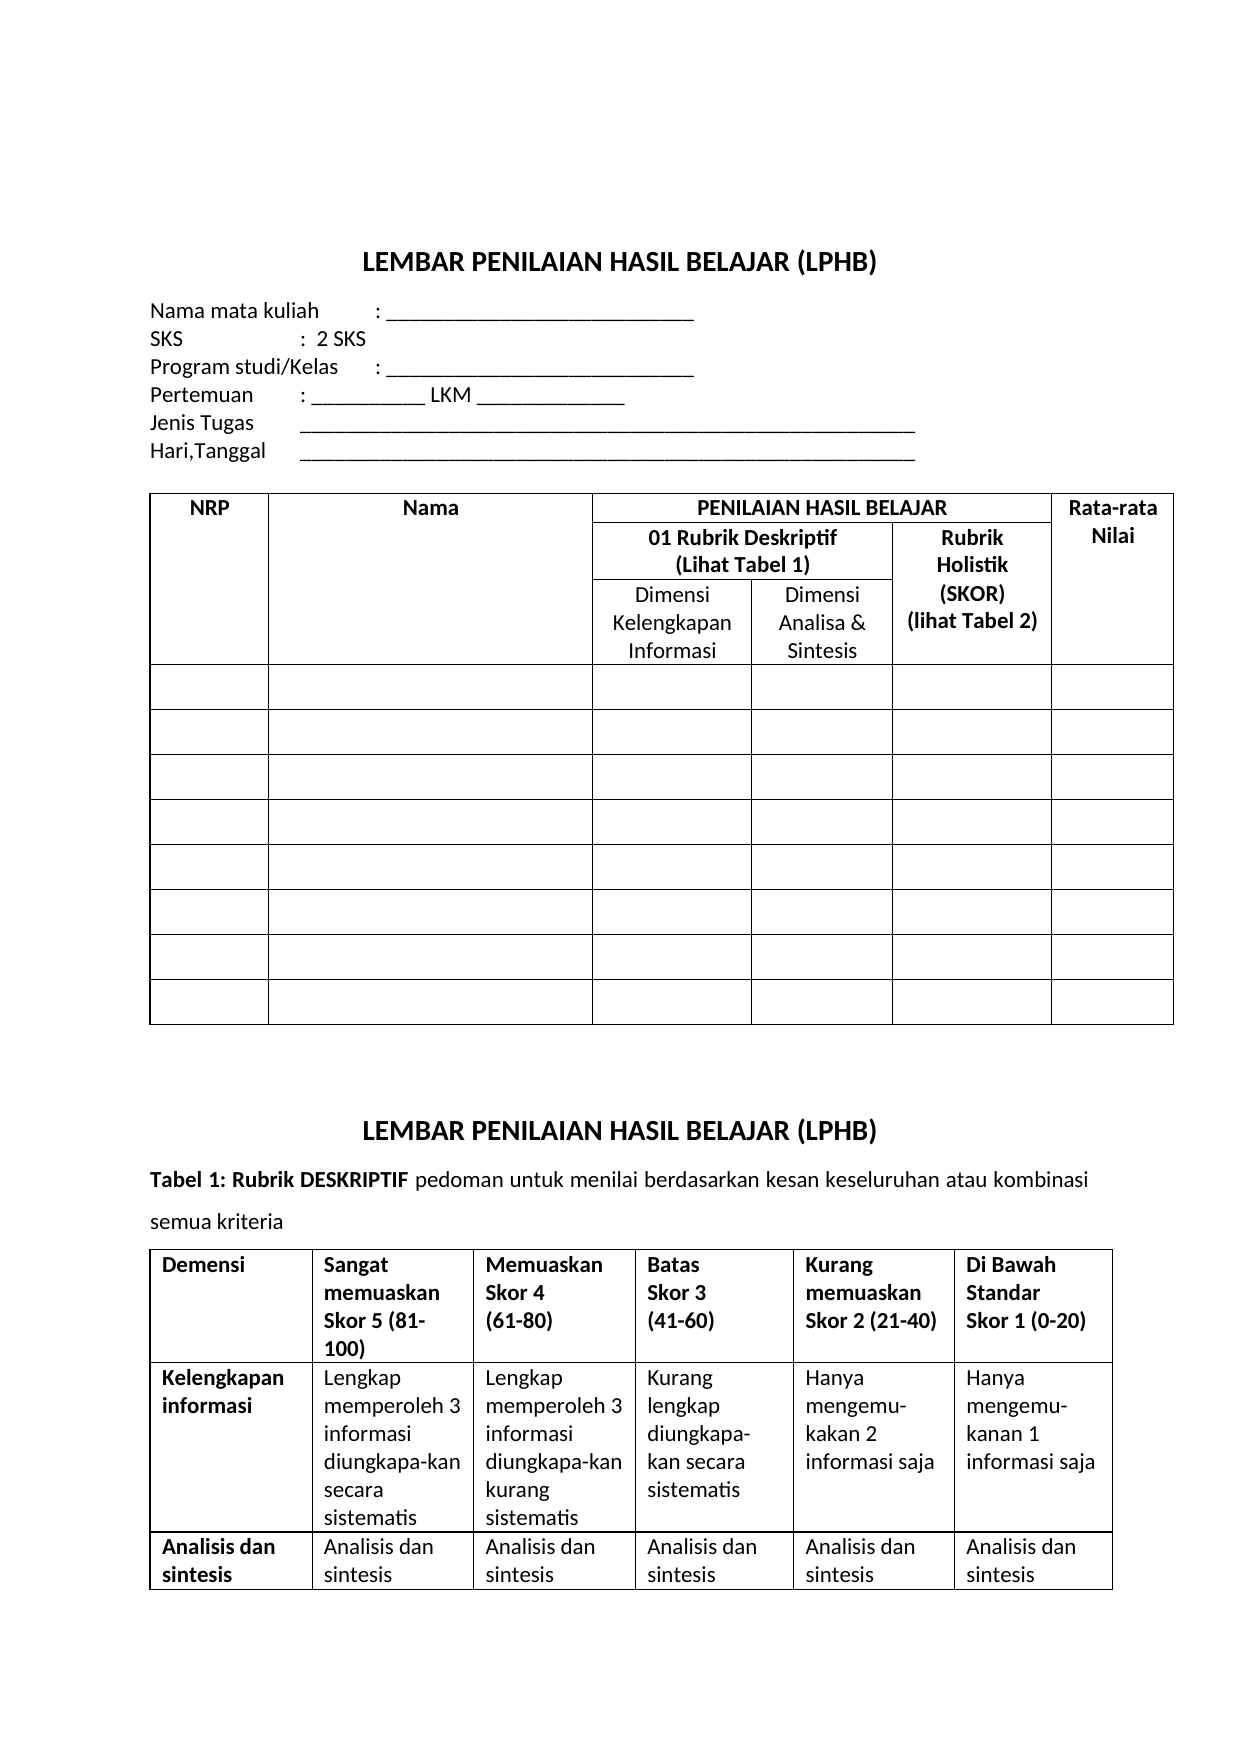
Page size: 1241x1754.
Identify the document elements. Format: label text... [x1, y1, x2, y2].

table_cell [151, 710, 268, 754]
table_cell [593, 710, 751, 754]
table_header Batas Skor 3 (41-60) [636, 1250, 793, 1362]
table_cell [752, 710, 892, 754]
table_cell [151, 665, 268, 709]
table_cell [752, 935, 892, 979]
table_cell [893, 845, 1051, 889]
table_cell [752, 980, 892, 1024]
table_cell [1052, 890, 1173, 934]
subtitle Pertemuan : __________ LKM _____________ [150, 380, 1090, 408]
table_cell [151, 845, 268, 889]
table_cell Analisis dan sintesis [794, 1533, 954, 1588]
table_header Rata-rata Nilai [1052, 494, 1173, 664]
table_cell [1052, 980, 1173, 1024]
subtitle LEMBAR PENILAIAN HASIL BELAJAR (LPHB) [150, 243, 1090, 278]
table_cell Analisis dan sintesis [313, 1533, 473, 1588]
table_header Kurang memuaskan Skor 2 (21-40) [794, 1250, 954, 1362]
table_cell Lengkap memperoleh 3 informasi diungkapa-kan secara sistematis [313, 1363, 473, 1531]
table_cell Kelengkapan informasi [151, 1363, 312, 1531]
table_cell [893, 935, 1051, 979]
table_cell [752, 845, 892, 889]
table_header Memuaskan Skor 4 (61-80) [474, 1250, 635, 1362]
table_cell [893, 800, 1051, 844]
table_cell [269, 980, 592, 1024]
subtitle Nama mata kuliah : ___________________________ [150, 296, 1090, 324]
table_header Nama [269, 494, 592, 664]
table_cell Hanya mengemu-kanan 1 informasi saja [955, 1363, 1112, 1531]
table_cell [269, 665, 592, 709]
table_cell [269, 890, 592, 934]
table_cell [269, 845, 592, 889]
table_header Demensi [151, 1250, 312, 1362]
table_cell [752, 665, 892, 709]
table_cell Analisis dan sintesis [955, 1533, 1112, 1588]
table_cell [1052, 710, 1173, 754]
table_cell [1052, 665, 1173, 709]
table_cell [593, 980, 751, 1024]
table_cell [593, 665, 751, 709]
table_cell [593, 845, 751, 889]
table_cell [752, 800, 892, 844]
table_cell [593, 935, 751, 979]
table_cell [269, 935, 592, 979]
table_cell Analisis dan sintesis [474, 1533, 635, 1588]
table_cell Dimensi Kelengkapan Informasi [593, 580, 751, 664]
table_cell [151, 890, 268, 934]
table_cell Lengkap memperoleh 3 informasi diungkapa-kan kurang sistematis [474, 1363, 635, 1531]
subtitle LEMBAR PENILAIAN HASIL BELAJAR (LPHB) [150, 1112, 1090, 1147]
table_cell Hanya mengemu-kakan 2 informasi saja [794, 1363, 954, 1531]
table_cell [269, 710, 592, 754]
subtitle Program studi/Kelas : ___________________________ [150, 352, 1090, 380]
table_cell [752, 755, 892, 799]
subtitle SKS : 2 SKS [150, 324, 1090, 352]
table_cell [593, 755, 751, 799]
subtitle Hari,Tanggal ______________________________________________________ [150, 436, 1090, 464]
table_cell [593, 890, 751, 934]
table_cell [893, 890, 1051, 934]
table_cell [893, 755, 1051, 799]
table_cell Dimensi Analisa & Sintesis [752, 580, 892, 664]
table_header NRP [151, 494, 268, 664]
table_cell [893, 665, 1051, 709]
table_header PENILAIAN HASIL BELAJAR [593, 494, 1051, 522]
table_cell [1052, 755, 1173, 799]
table_cell Rubrik Holistik (SKOR) (lihat Tabel 2) [893, 523, 1051, 664]
subtitle Tabel 1: Rubrik DESKRIPTIF pedoman untuk menilai berdasarkan kesan keseluruhan atau kombinasi semua kriteria [150, 1165, 1090, 1235]
table_cell [151, 755, 268, 799]
table_cell [1052, 800, 1173, 844]
table_cell [151, 980, 268, 1024]
table_cell [269, 755, 592, 799]
table_cell 01 Rubrik Deskriptif (Lihat Tabel 1) [593, 523, 892, 579]
table_cell [893, 710, 1051, 754]
table_header Di Bawah Standar Skor 1 (0-20) [955, 1250, 1112, 1362]
table_cell [893, 980, 1051, 1024]
table_cell [1052, 935, 1173, 979]
table_cell [593, 800, 751, 844]
table_cell [1052, 845, 1173, 889]
table_cell [752, 890, 892, 934]
table_cell Analisis dan sintesis [151, 1533, 312, 1588]
table_cell Kurang lengkap diungkapa-kan secara sistematis [636, 1363, 793, 1531]
table_cell [151, 800, 268, 844]
subtitle Jenis Tugas ______________________________________________________ [150, 408, 1090, 436]
table_header Sangat memuaskan Skor 5 (81-100) [313, 1250, 473, 1362]
table_cell Analisis dan sintesis [636, 1533, 793, 1588]
table_cell [151, 935, 268, 979]
table_cell [269, 800, 592, 844]
